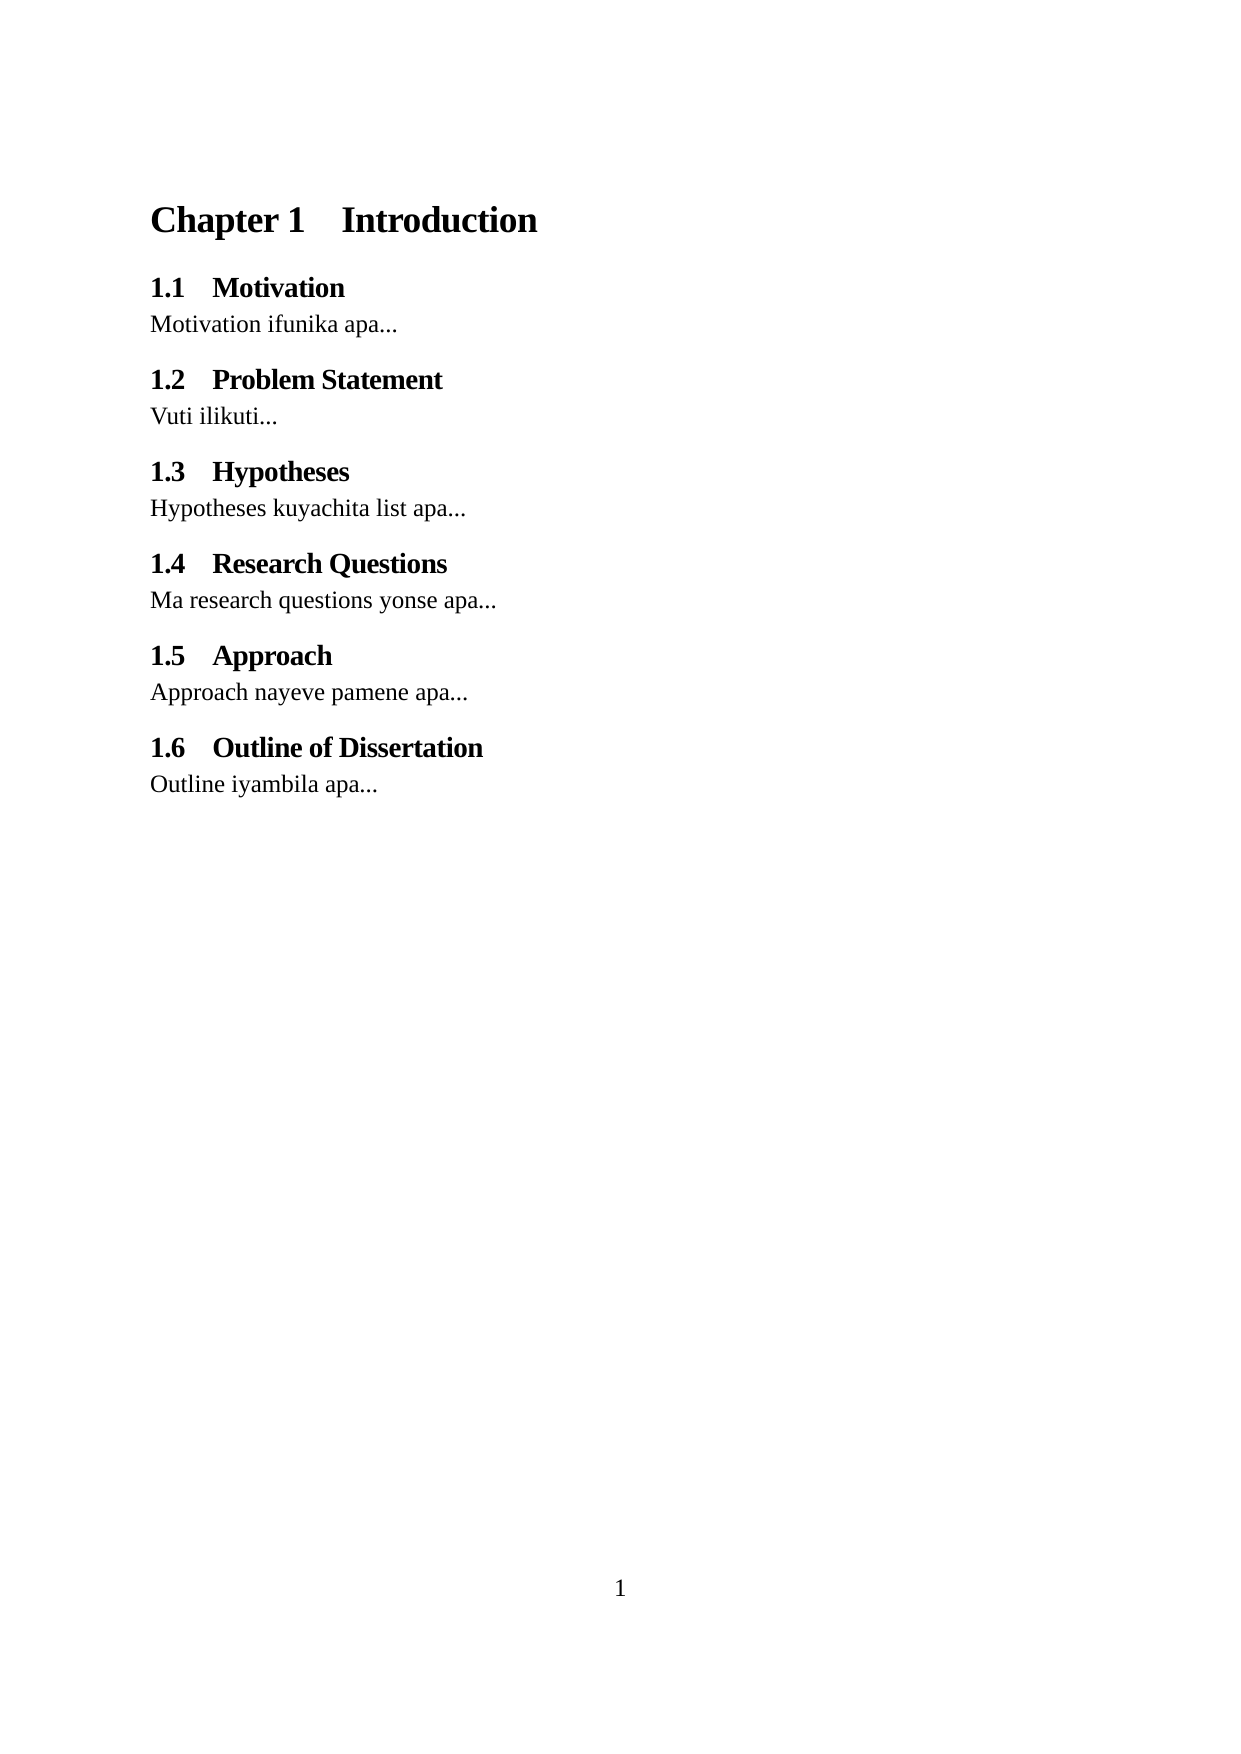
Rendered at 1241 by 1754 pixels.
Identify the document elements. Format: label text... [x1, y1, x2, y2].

text Outline iyambila apa... [150, 770, 1090, 798]
subtitle Approach [150, 639, 1090, 671]
subtitle Introduction [150, 198, 1090, 240]
text Vuti ilikuti... [150, 402, 1090, 430]
subtitle Research Questions [150, 547, 1090, 579]
text Hypotheses kuyachita list apa... [150, 494, 1090, 522]
subtitle Outline of Dissertation [150, 731, 1090, 763]
subtitle Motivation [150, 271, 1090, 303]
subtitle Hypotheses [150, 455, 1090, 487]
text Ma research questions yonse apa... [150, 586, 1090, 614]
text Approach nayeve pamene apa... [150, 678, 1090, 706]
subtitle Problem Statement [150, 363, 1090, 396]
text Motivation ifunika apa... [150, 310, 1090, 338]
